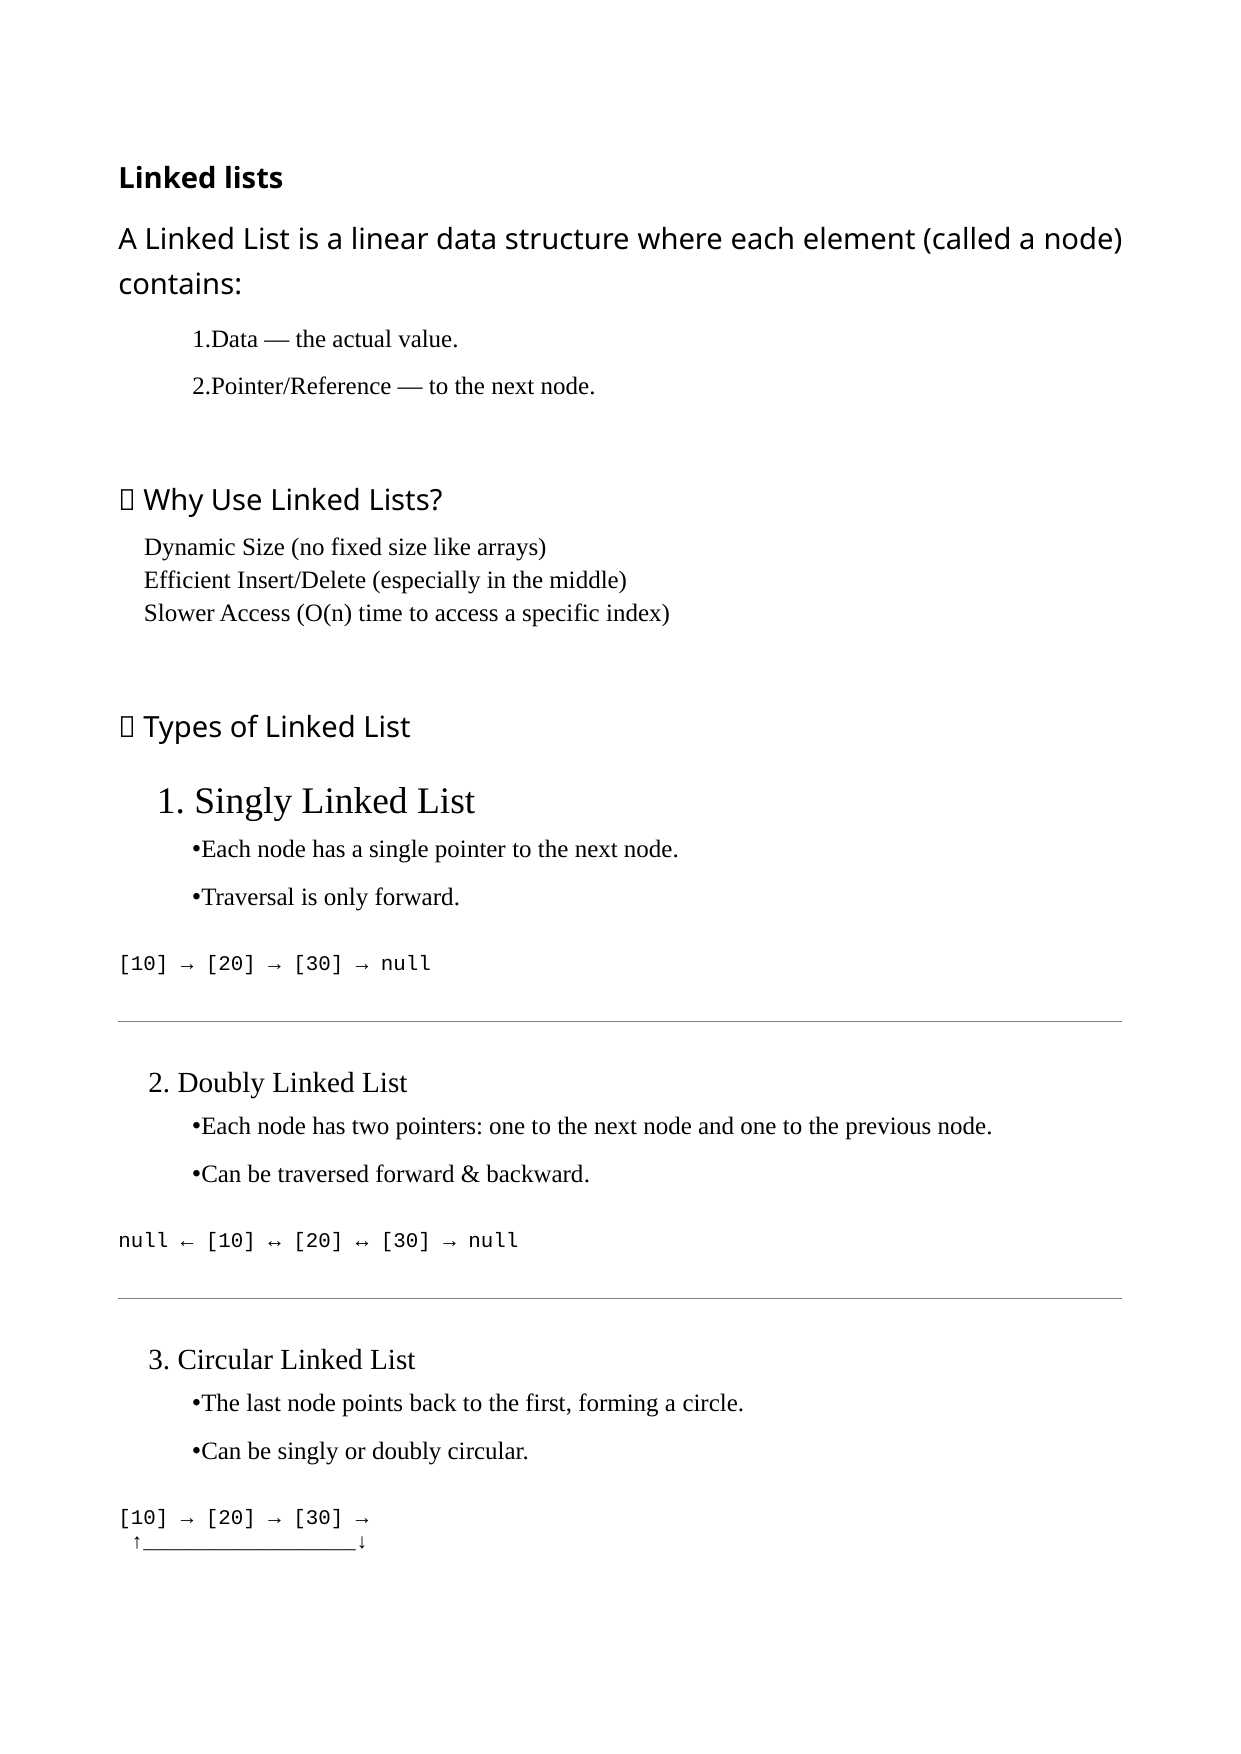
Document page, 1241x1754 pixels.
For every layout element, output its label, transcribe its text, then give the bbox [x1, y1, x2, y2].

subtitle 🔹 1. Singly Linked List [118, 779, 1122, 822]
list Each node has two pointers: one to the next node and one to the previous node. [118, 1111, 1122, 1140]
list Traversal is only forward. [118, 882, 1122, 911]
text null ← [10] ↔ [20] ↔ [30] → null [118, 1230, 1122, 1254]
subtitle 🔹 3. Circular Linked List [118, 1342, 1122, 1376]
list Can be singly or doubly circular. [118, 1436, 1122, 1465]
text Linked lists [118, 158, 1122, 197]
text ↑_________________↓ [118, 1531, 1122, 1554]
subtitle ✅ Types of Linked List [118, 706, 1122, 746]
text A Linked List is a linear data structure where each element (called a node) contains: [118, 218, 1122, 303]
list Each node has a single pointer to the next node. [118, 834, 1122, 863]
text [10] → [20] → [30] → null [118, 953, 1122, 977]
text ✅ Dynamic Size (no fixed size like arrays) ✅ Efficient Insert/Delete (especially in the middle) ❌ Slower Access (O(n) time to access a specific index) [118, 532, 1122, 627]
list The last node points back to the first, forming a circle. [118, 1388, 1122, 1417]
list Pointer/Reference — to the next node. [118, 371, 1122, 400]
subtitle 📌 Why Use Linked Lists? [118, 479, 1122, 519]
list Data — the actual value. [118, 324, 1122, 353]
list Can be traversed forward & backward. [118, 1159, 1122, 1188]
text [10] → [20] → [30] → [118, 1507, 1122, 1531]
subtitle 🔹 2. Doubly Linked List [118, 1065, 1122, 1099]
